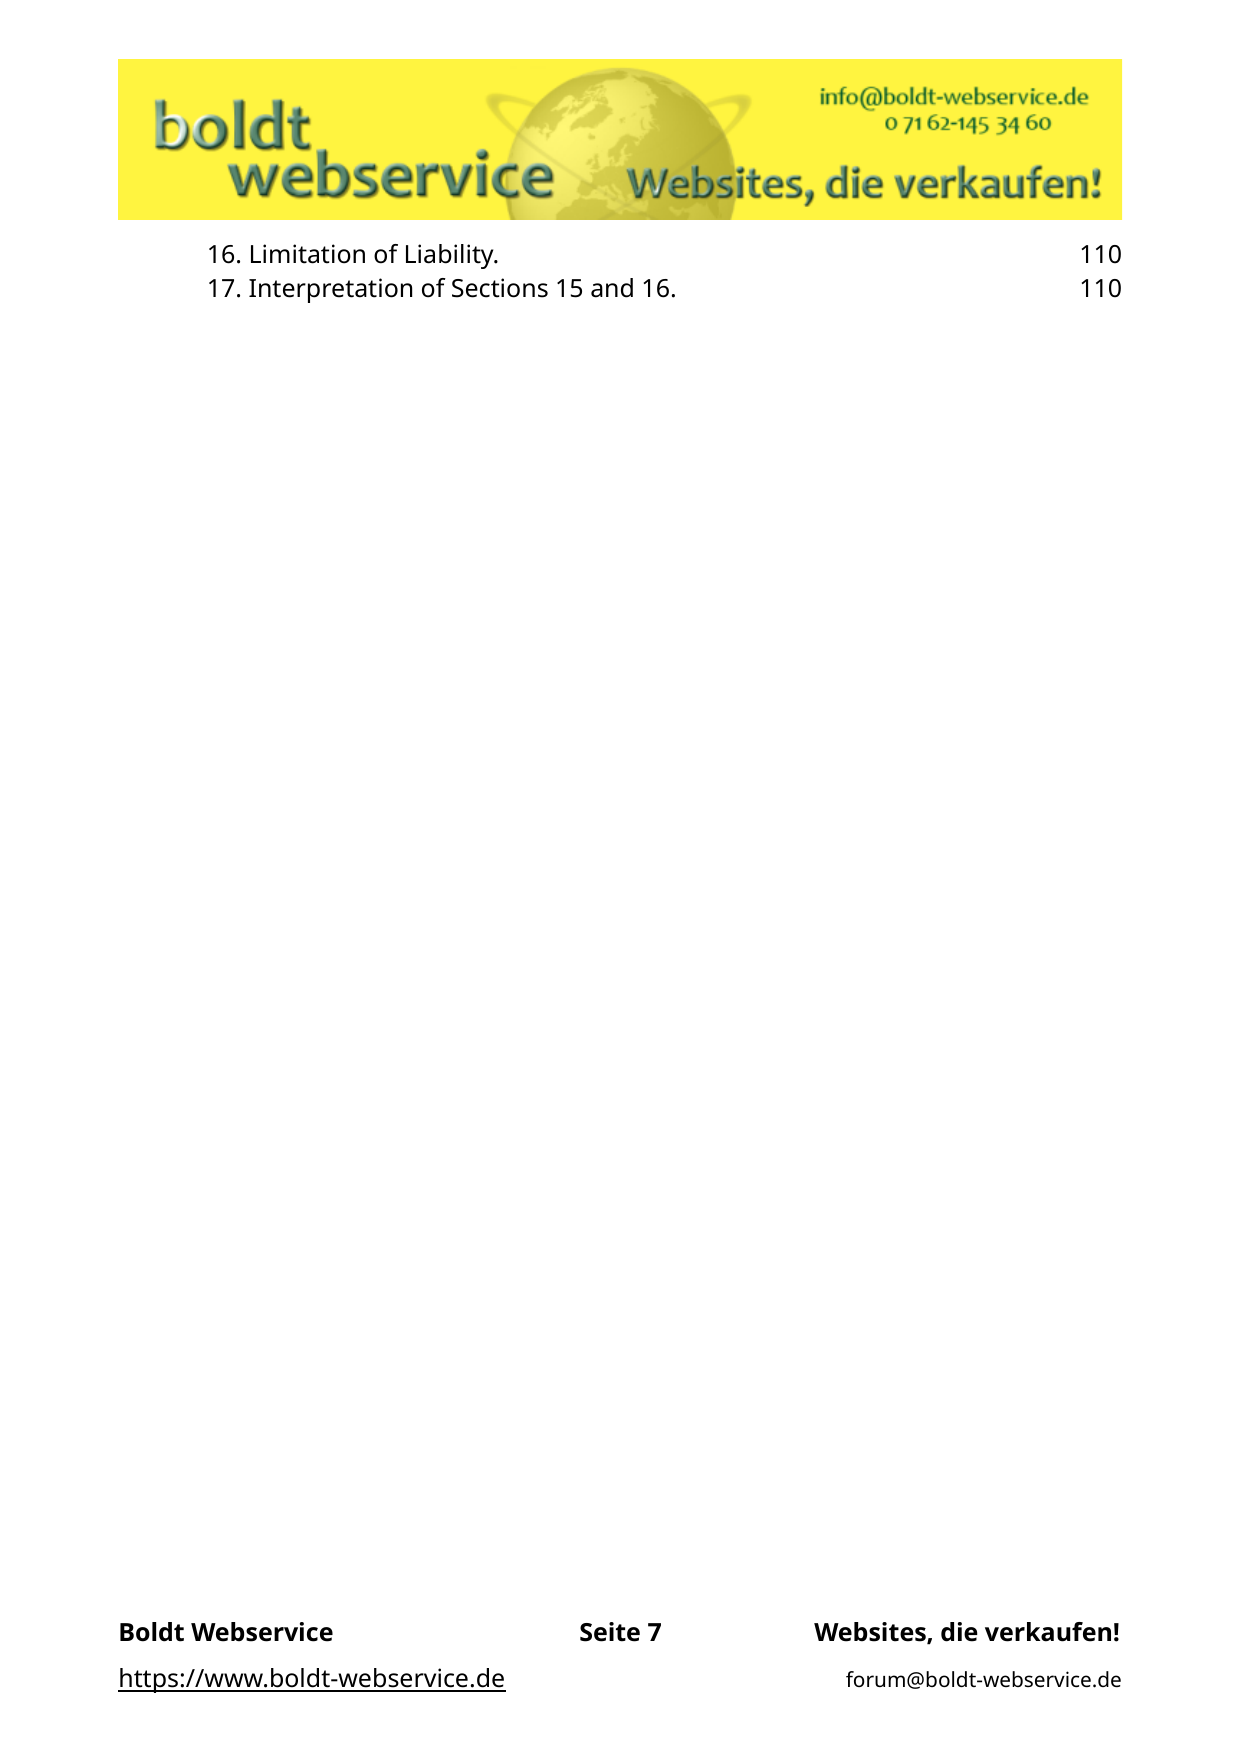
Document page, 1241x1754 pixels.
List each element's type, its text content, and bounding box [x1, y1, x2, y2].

picture [118, 59, 1123, 220]
text 17. Interpretation of Sections 15 and 16. 110 [207, 270, 1122, 304]
text 16. Limitation of Liability. 110 [207, 236, 1122, 270]
